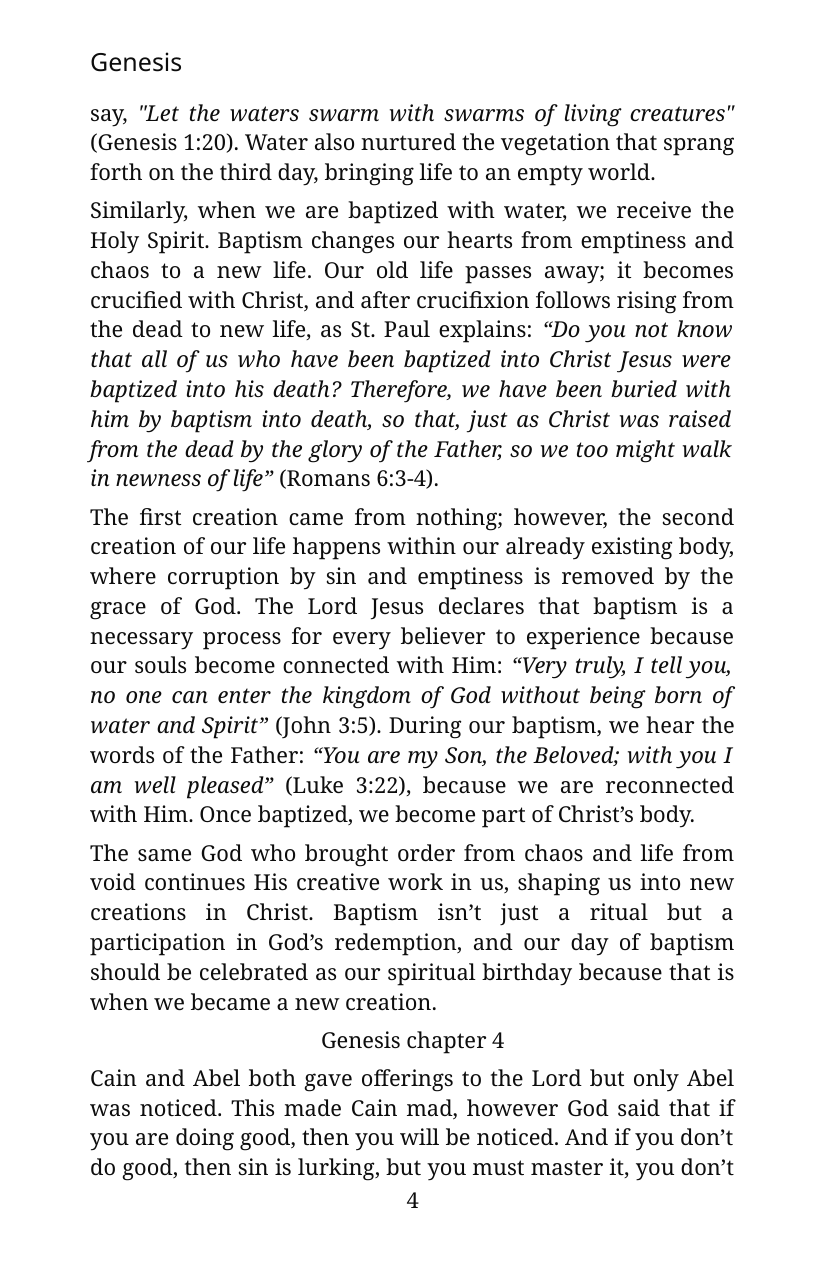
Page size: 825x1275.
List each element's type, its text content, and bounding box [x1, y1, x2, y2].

text Genesis chapter 4 [90, 1024, 735, 1054]
text say, "Let the waters swarm with swarms of living creatures" (Genesis 1:20). Water also nurtured the vegetation that sprang forth on the third day, bringing life to an empty world. [90, 97, 735, 187]
text Cain and Abel both gave offerings to the Lord but only Abel was noticed. This made Cain mad, however God said that if you are doing good, then you will be noticed. And if you don’t do good, then sin is lurking, but you must master it, you don’t [90, 1063, 735, 1182]
text Similarly, when we are baptized with water, we receive the Holy Spirit. Baptism changes our hearts from emptiness and chaos to a new life. Our old life passes away; it becomes crucified with Christ, and after crucifixion follows rising from the dead to new life, as St. Paul explains: “Do you not know that all of us who have been baptized into Christ Jesus were baptized into his death? Therefore, we have been buried with him by baptism into death, so that, just as Christ was raised from the dead by the glory of the Father, so we too might walk in newness of life” (Romans 6:3-4). [90, 195, 735, 493]
text The same God who brought order from chaos and life from void continues His creative work in us, shaping us into new creations in Christ. Baptism isn’t just a ritual but a participation in God’s redemption, and our day of baptism should be celebrated as our spiritual birthday because that is when we became a new creation. [90, 837, 735, 1016]
text The first creation came from nothing; however, the second creation of our life happens within our already existing body, where corruption by sin and emptiness is removed by the grace of God. The Lord Jesus declares that baptism is a necessary process for every believer to experience because our souls become connected with Him: “Very truly, I tell you, no one can enter the kingdom of God without being born of water and Spirit” (John 3:5). During our baptism, we hear the words of the Father: “You are my Son, the Beloved; with you I am well pleased” (Luke 3:22), because we are reconnected with Him. Once baptized, we become part of Christ’s body. [90, 501, 735, 829]
